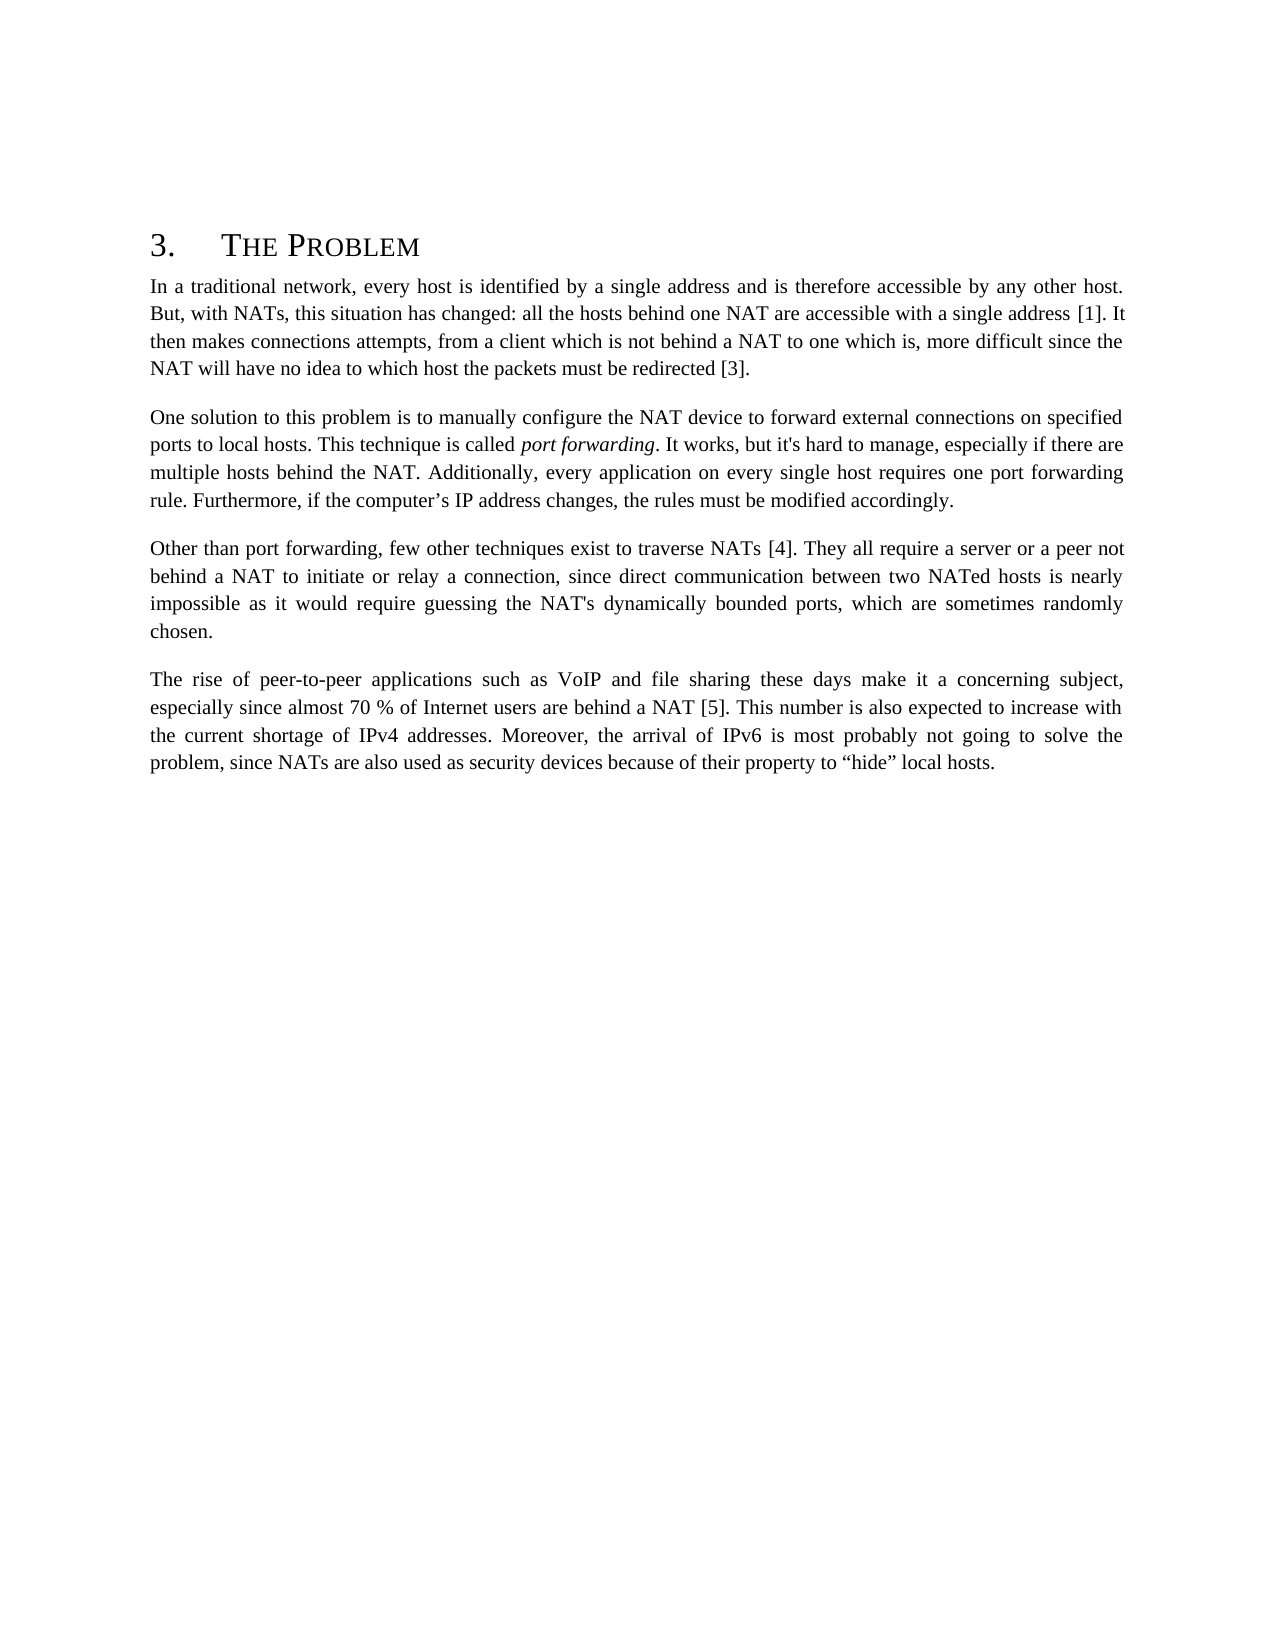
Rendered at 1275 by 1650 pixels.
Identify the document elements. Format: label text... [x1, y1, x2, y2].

text In a traditional network, every host is identified by a single address and is therefore accessible by any other host. But, with NATs, this situation has changed: all the hosts behind one NAT are accessible with a single address [1]. It then makes connections attempts, from a client which is not behind a NAT to one which is, more difficult since the NAT will have no idea to which host the packets must be redirected [3]. [150, 273, 1125, 380]
text Other than port forwarding, few other techniques exist to traverse NATs [4]. They all require a server or a peer not behind a NAT to initiate or relay a connection, since direct communication between two NATed hosts is nearly impossible as it would require guessing the NAT's dynamically bounded ports, which are sometimes randomly chosen. [150, 536, 1125, 643]
subtitle The Problem [150, 225, 1125, 264]
text One solution to this problem is to manually configure the NAT device to forward external connections on specified ports to local hosts. This technique is called port forwarding. It works, but it's hard to manage, especially if there are multiple hosts behind the NAT. Additionally, every application on every single host requires one port forwarding rule. Furthermore, if the computer’s IP address changes, the rules must be modified accordingly. [150, 405, 1125, 512]
text The rise of peer-to-peer applications such as VoIP and file sharing these days make it a concerning subject, especially since almost 70 % of Internet users are behind a NAT [5]. This number is also expected to increase with the current shortage of IPv4 addresses. Moreover, the arrival of IPv6 is most probably not going to solve the problem, since NATs are also used as security devices because of their property to “hide” local hosts. [150, 667, 1125, 774]
